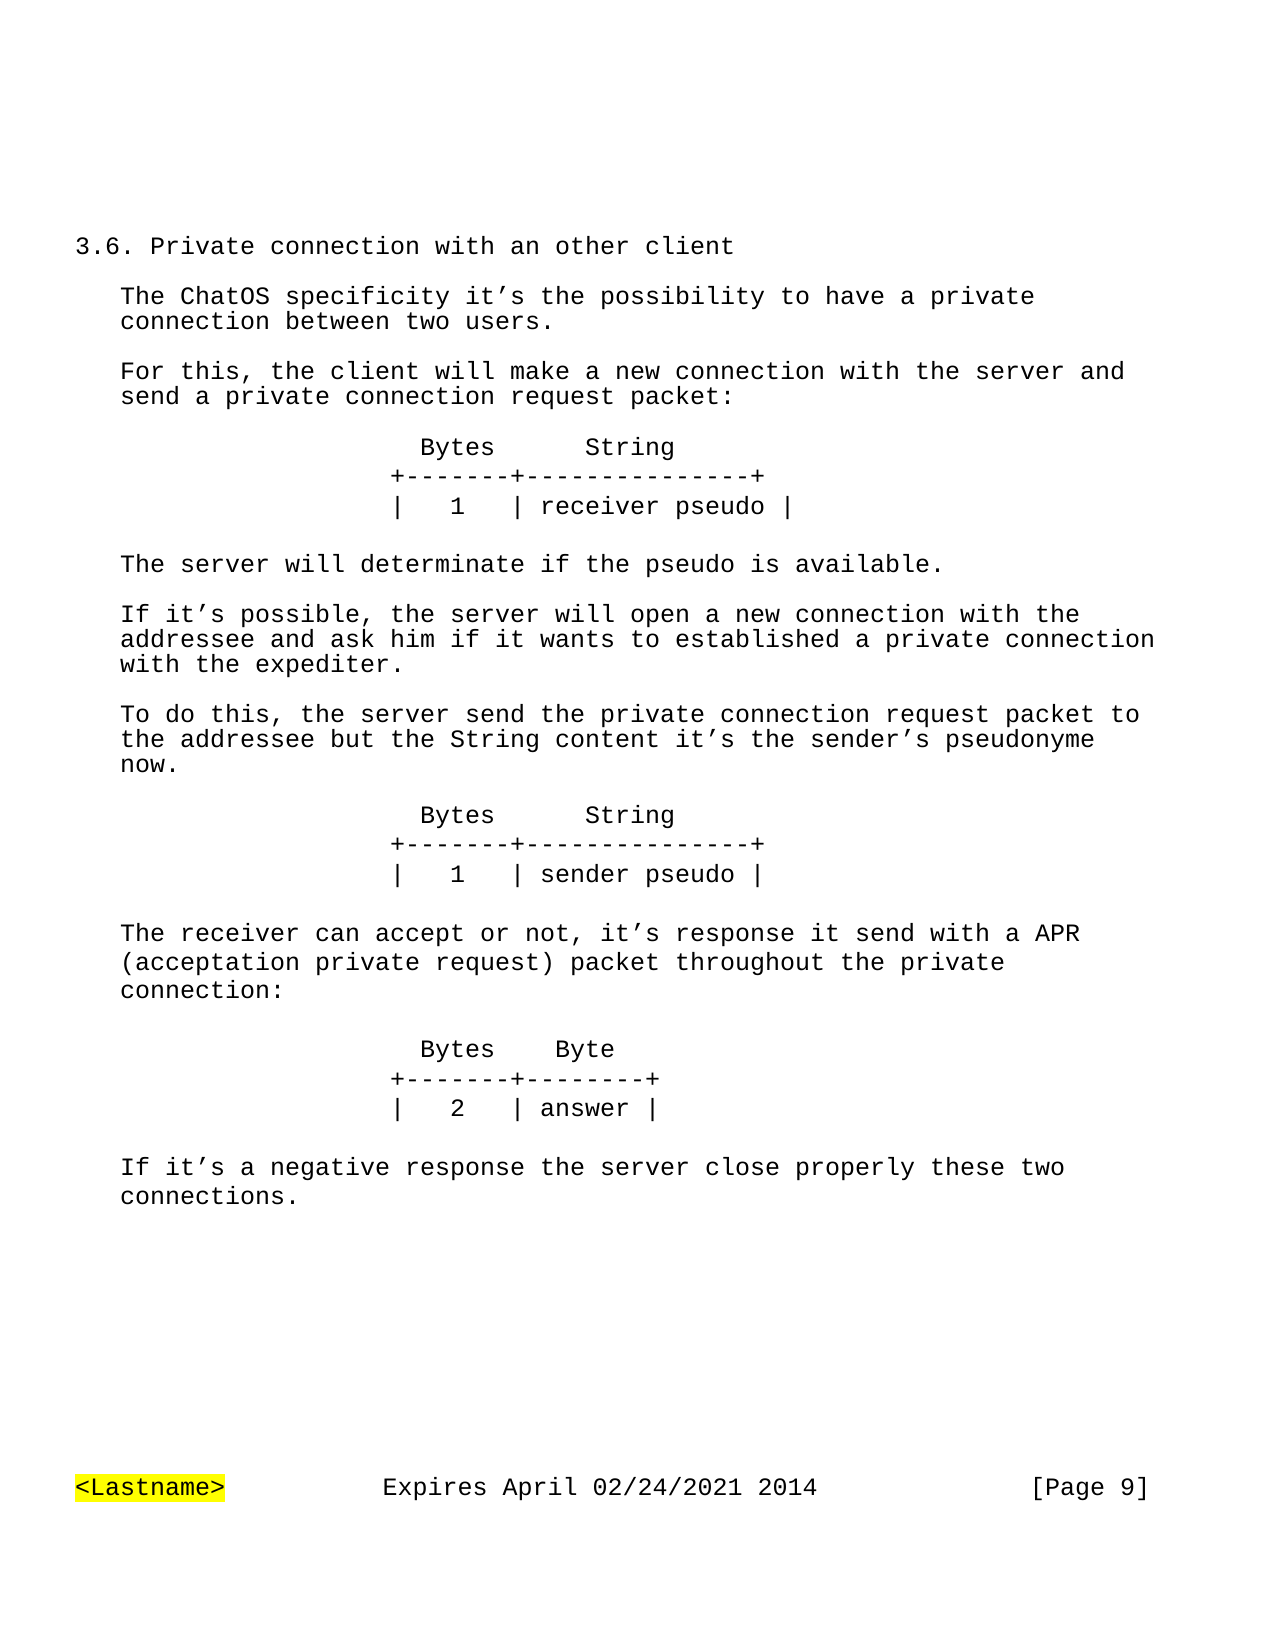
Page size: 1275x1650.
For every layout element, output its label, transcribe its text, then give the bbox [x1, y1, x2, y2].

text +-------+--------+ [120, 1066, 1155, 1094]
text The ChatOS specificity it’s the possibility to have a private connection between two users. [120, 284, 1155, 334]
text Bytes String [120, 434, 1155, 462]
text Bytes Byte [120, 1037, 1155, 1065]
text | 1 | receiver pseudo | [75, 493, 1155, 522]
text | 2 | answer | [120, 1096, 1155, 1124]
text For this, the client will make a new connection with the server and send a private connection request packet: [120, 359, 1155, 409]
text The receiver can accept or not, it’s response it send with a APR (acceptation private request) packet throughout the private connection: [120, 921, 1155, 1006]
text | 1 | sender pseudo | [120, 862, 1155, 890]
text To do this, the server send the private connection request packet to the addressee but the String content it’s the sender’s pseudonyme now. [120, 702, 1155, 777]
text Bytes String [120, 802, 1155, 831]
text If it’s possible, the server will open a new connection with the addressee and ask him if it wants to established a private connection with the expediter. [120, 602, 1155, 677]
text +-------+---------------+ [120, 464, 1155, 492]
subtitle Private connection with an other client [75, 234, 1155, 259]
text +-------+---------------+ [120, 832, 1155, 860]
text If it’s a negative response the server close properly these two connections. [120, 1155, 1155, 1212]
text The server will determinate if the pseudo is available. [120, 552, 1155, 577]
